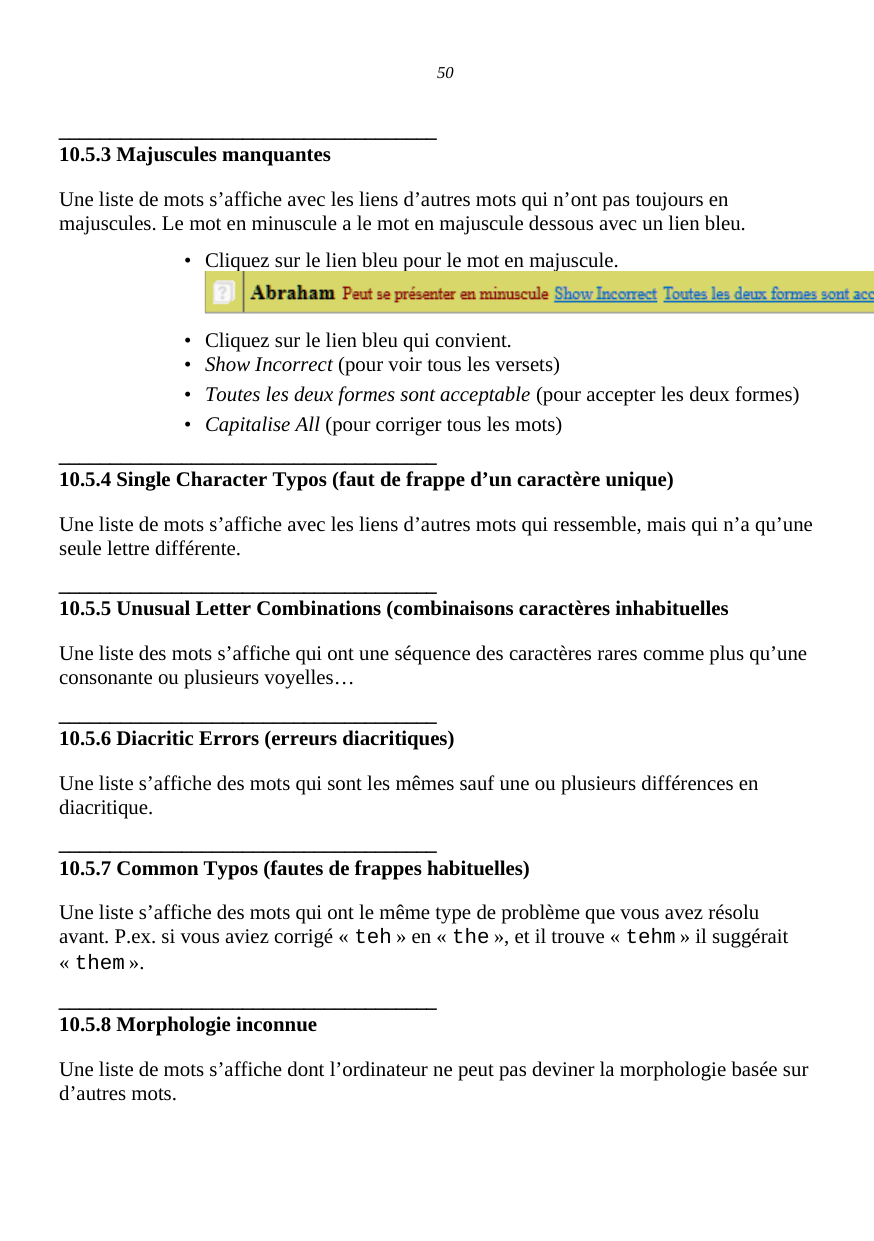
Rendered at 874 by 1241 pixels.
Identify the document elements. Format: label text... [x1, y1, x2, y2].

list Toutes les deux formes sont acceptable (pour accepter les deux formes) [184, 382, 815, 406]
text Une liste de mots s’affiche avec les liens d’autres mots qui n’ont pas toujours en majuscules. Le mot en minuscule a le mot en majuscule dessous avec un lien bleu. [59, 187, 815, 235]
list Cliquez sur le lien bleu pour le mot en majuscule. [184, 247, 815, 272]
list Show Incorrect (pour voir tous les versets) [184, 352, 815, 376]
text 10.5.3 Majuscules manquantes [59, 142, 815, 166]
text Une liste de mots s’affiche avec les liens d’autres mots qui ressemble, mais qui n’a qu’une seule lettre différente. [59, 512, 815, 560]
text Une liste des mots s’affiche qui ont une séquence des caractères rares comme plus qu’une consonante ou plusieurs voyelles… [59, 641, 815, 689]
picture [204, 271, 874, 317]
text 10.5.7 Common Typos (fautes de frappes habituelles) [59, 855, 815, 879]
text 10.5.5 Unusual Letter Combinations (combinaisons caractères inhabituelles [59, 596, 815, 620]
text 10.5.6 Diacritic Errors (erreurs diacritiques) [59, 726, 815, 750]
text Une liste de mots s’affiche dont l’ordinateur ne peut pas deviner la morphologie basée sur d’autres mots. [59, 1057, 815, 1105]
text 10.5.8 Morphologie inconnue [59, 1012, 815, 1036]
text 10.5.4 Single Character Typos (faut de frappe d’un caractère unique) [59, 467, 815, 491]
list Cliquez sur le lien bleu qui convient. [184, 328, 815, 352]
list Capitalise All (pour corriger tous les mots) [184, 412, 815, 436]
text Une liste s’affiche des mots qui sont les mêmes sauf une ou plusieurs différences en diacritique. [59, 771, 815, 819]
text Une liste s’affiche des mots qui ont le même type de problème que vous avez résolu avant. P.ex. si vous aviez corrigé « teh » en « the », et il trouve « tehm » il suggérait « them ». [59, 900, 815, 976]
